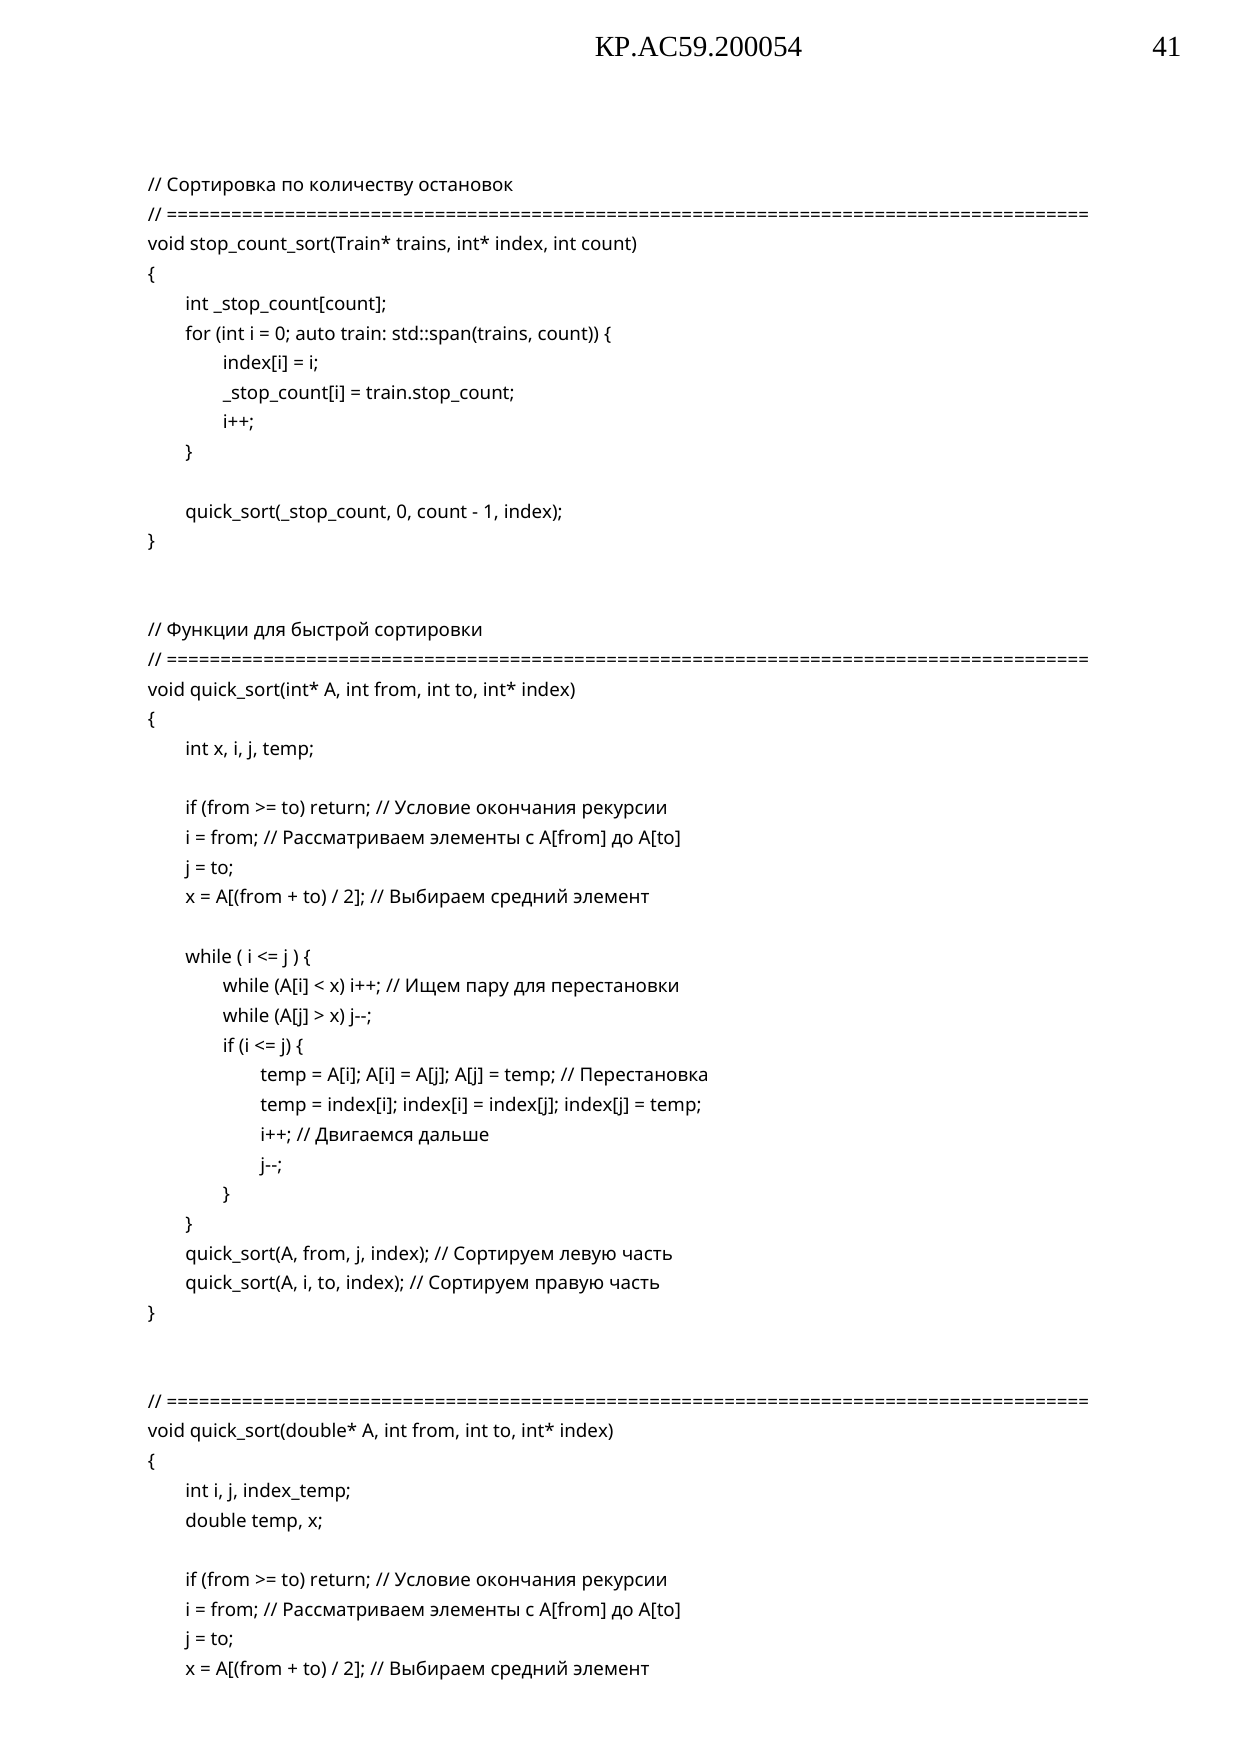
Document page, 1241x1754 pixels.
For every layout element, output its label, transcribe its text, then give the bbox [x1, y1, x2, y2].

text // ====================================================================================== [148, 1384, 1181, 1414]
list j = to; [185, 850, 1181, 879]
list quick_sort(A, i, to, index); // Сортируем правую часть [185, 1265, 1181, 1295]
list x = A[(from + to) / 2]; // Выбираем средний элемент [185, 1651, 1181, 1681]
list j = to; [185, 1621, 1181, 1651]
text } [148, 523, 1181, 553]
list _stop_count[i] = train.stop_count; [223, 375, 1181, 405]
list if (from >= to) return; // Условие окончания рекурсии [185, 790, 1181, 820]
list int i, j, index_temp; [185, 1473, 1181, 1503]
list for (int i = 0; auto train: std::span(trains, count)) { [185, 316, 1181, 345]
list while (A[i] < x) i++; // Ищем пару для перестановки [223, 968, 1181, 998]
text void quick_sort(double* A, int from, int to, int* index) [148, 1414, 1181, 1443]
list i++; // Двигаемся дальше [260, 1117, 1181, 1147]
list while (A[j] > x) j--; [223, 998, 1181, 1028]
list temp = A[i]; A[i] = A[j]; A[j] = temp; // Перестановка [260, 1058, 1181, 1087]
list double temp, x; [185, 1503, 1181, 1532]
list i = from; // Рассматриваем элементы с A[from] до A[to] [185, 1592, 1181, 1621]
text { [148, 701, 1181, 731]
list j--; [260, 1147, 1181, 1176]
list temp = index[i]; index[i] = index[j]; index[j] = temp; [260, 1087, 1181, 1117]
list quick_sort(_stop_count, 0, count - 1, index); [185, 494, 1181, 523]
list i = from; // Рассматриваем элементы с A[from] до A[to] [185, 820, 1181, 850]
text } [148, 1295, 1181, 1325]
text // ====================================================================================== [148, 197, 1181, 227]
list quick_sort(A, from, j, index); // Сортируем левую часть [185, 1236, 1181, 1265]
list x = A[(from + to) / 2]; // Выбираем средний элемент [185, 879, 1181, 909]
list } [185, 434, 1181, 464]
list } [185, 1206, 1181, 1236]
list int x, i, j, temp; [185, 731, 1181, 761]
list i++; [223, 405, 1181, 434]
text { [148, 1443, 1181, 1473]
text void quick_sort(int* A, int from, int to, int* index) [148, 672, 1181, 701]
list while ( i <= j ) { [185, 939, 1181, 968]
text // Сортировка по количеству остановок [148, 167, 1181, 197]
text // ====================================================================================== [148, 642, 1181, 672]
text // Функции для быстрой сортировки [148, 612, 1181, 642]
list } [223, 1176, 1181, 1206]
list if (from >= to) return; // Условие окончания рекурсии [185, 1562, 1181, 1592]
list if (i <= j) { [223, 1028, 1181, 1058]
text void stop_count_sort(Train* trains, int* index, int count) [148, 227, 1181, 256]
text { [148, 256, 1181, 286]
list index[i] = i; [223, 345, 1181, 375]
list int _stop_count[count]; [185, 286, 1181, 316]
